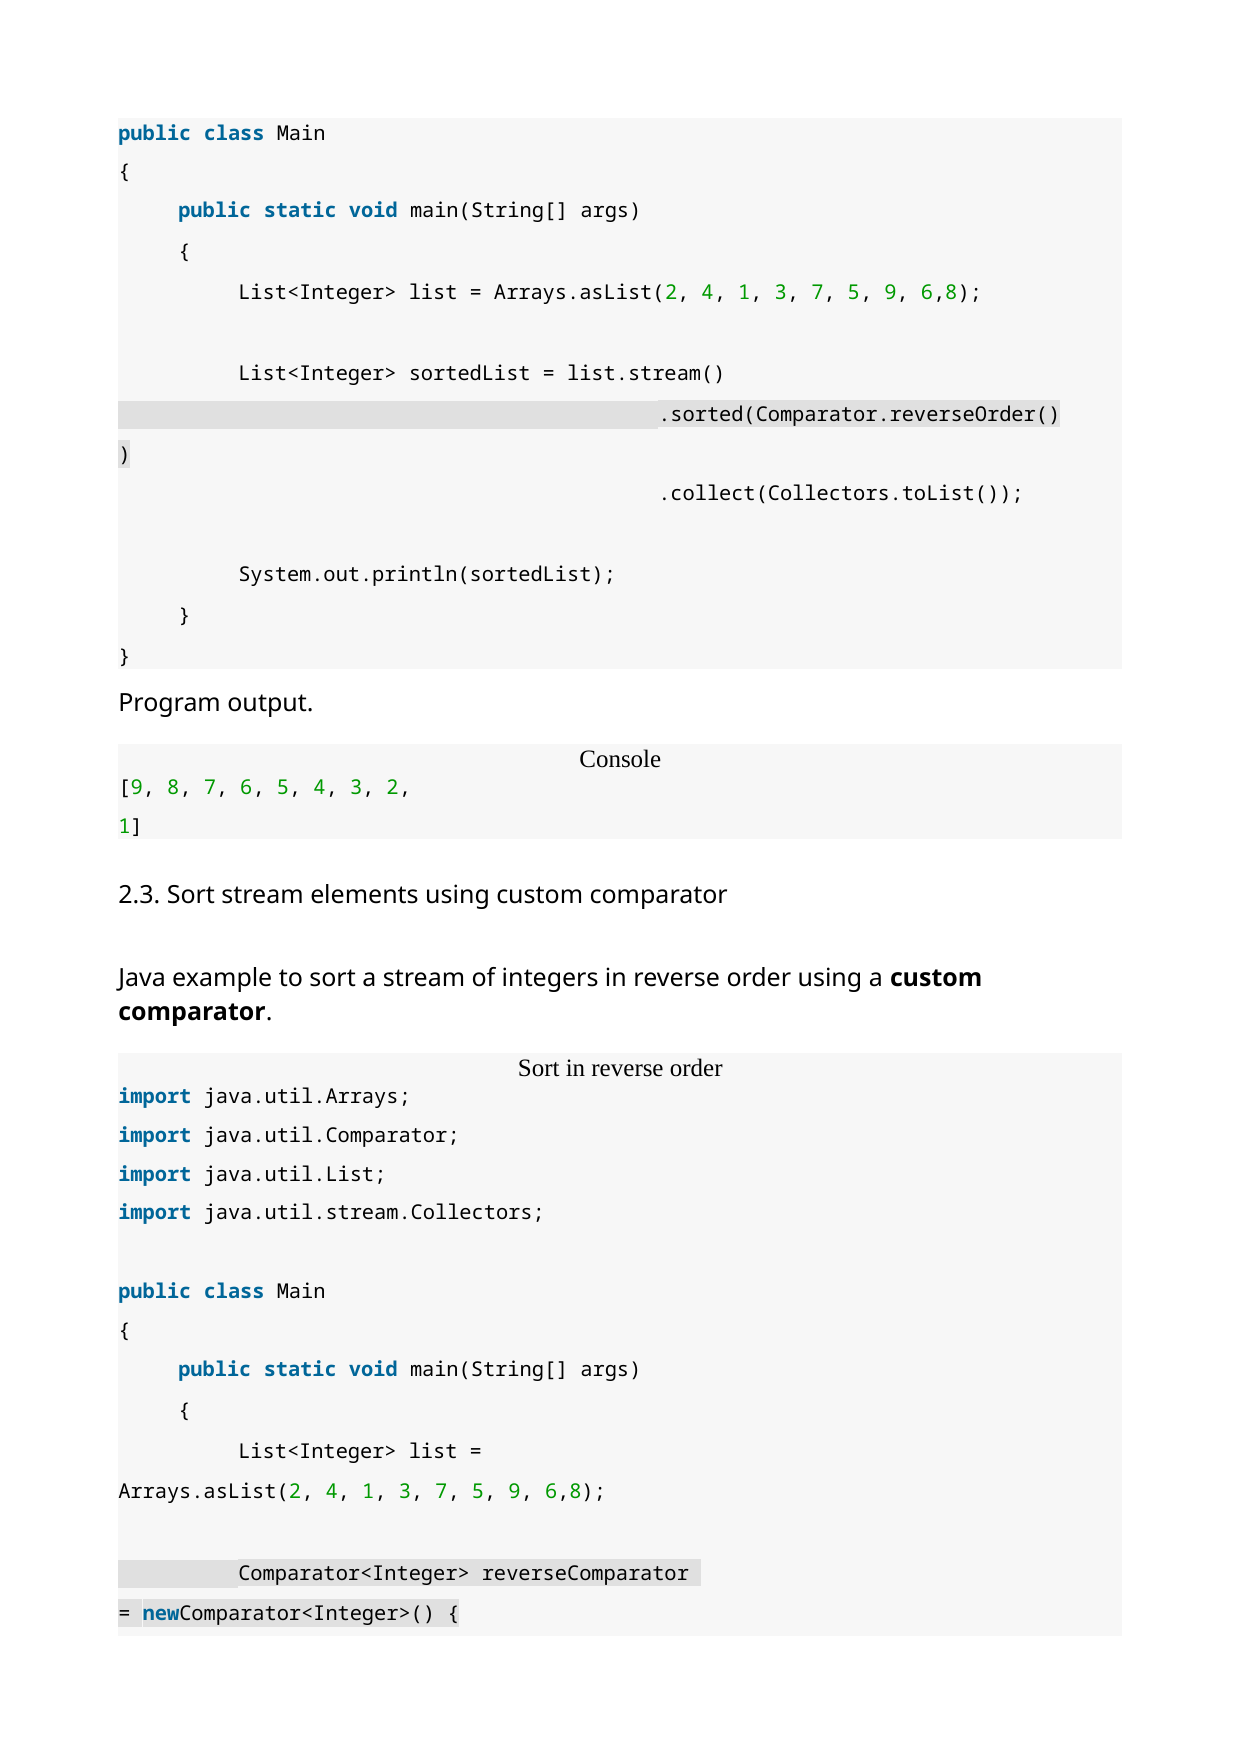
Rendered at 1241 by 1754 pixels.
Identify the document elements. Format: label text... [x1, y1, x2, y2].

table_header public class Main { public static void main(String[] args) { List<Integer> list = Arrays.asList(2, 4, 1, 3, 7, 5, 9, 6,8); List<Integer> sortedList = list.stream() .sorted(Comparator.reverseOrder()) .collect(Collectors.toList()); System.out.println(sortedList); } } [118, 118, 1061, 669]
table_header [9, 8, 7, 6, 5, 4, 3, 2, 1] [118, 773, 416, 839]
text Sort in reverse order [118, 1053, 1122, 1082]
text Program output. [118, 685, 1122, 719]
text Java example to sort a stream of integers in reverse order using a custom comparator. [118, 960, 1122, 1028]
table_header import java.util.Arrays; import java.util.Comparator; import java.util.List; import java.util.stream.Collectors; public class Main { public static void main(String[] args) { List<Integer> list = Arrays.asList(2, 4, 1, 3, 7, 5, 9, 6,8); Comparator<Integer> reverseComparator = newComparator<Integer>() { [118, 1082, 979, 1627]
text Console [118, 744, 1122, 773]
subtitle 2.3. Sort stream elements using custom comparator [118, 877, 1122, 911]
